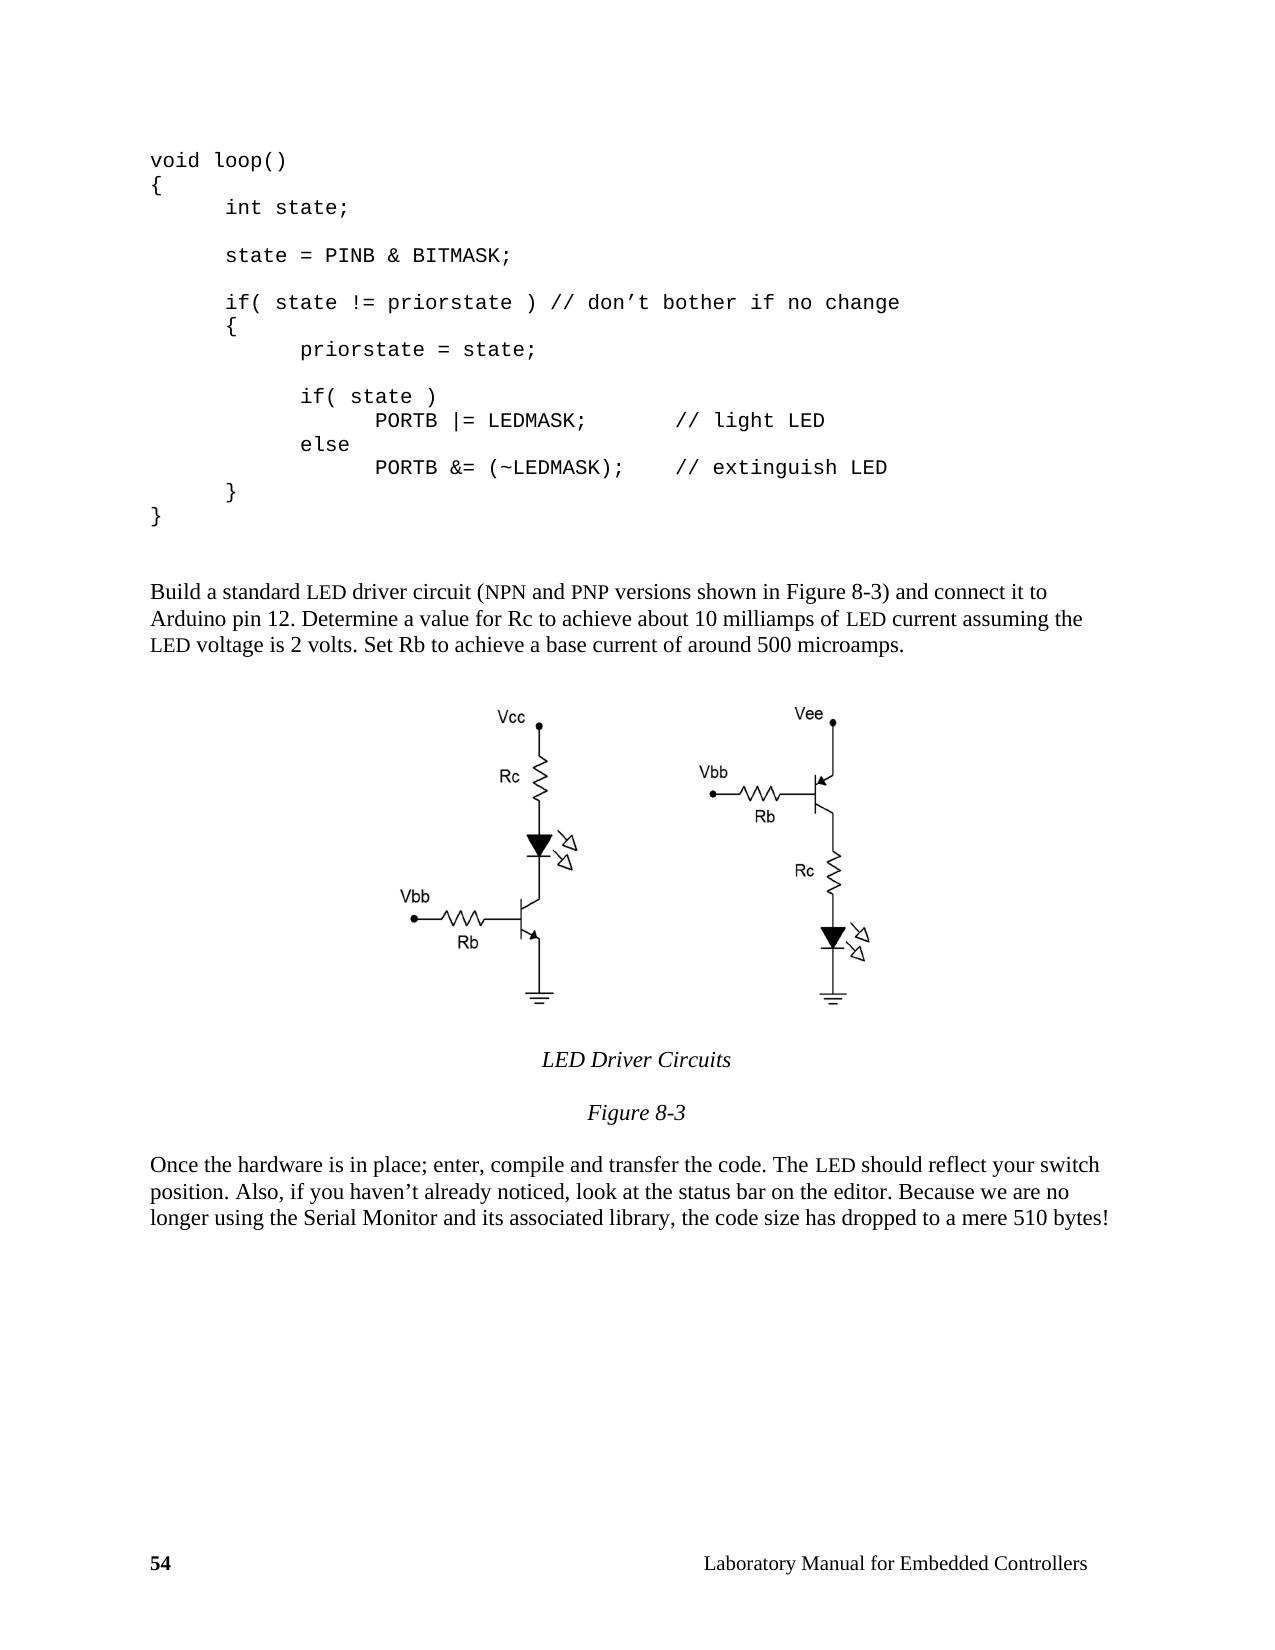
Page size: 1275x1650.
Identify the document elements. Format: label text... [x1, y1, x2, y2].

text Build a standard LED driver circuit (NPN and PNP versions shown in Figure 8-3) and connect it to Arduino pin 12. Determine a value for Rc to achieve about 10 milliamps of LED current assuming the LED voltage is 2 volts. Set Rb to achieve a base current of around 500 microamps. [150, 578, 1125, 657]
text if( state != priorstate ) // don’t bother if no change [150, 292, 1125, 316]
text void loop() [150, 150, 1125, 174]
text PORTB |= LEDMASK; // light LED [150, 410, 1125, 434]
text priorstate = state; [150, 339, 1125, 363]
text state = PINB & BITMASK; [150, 244, 1125, 268]
text } [150, 481, 1125, 505]
text Once the hardware is in place; enter, compile and transfer the code. The LED should reflect your switch position. Also, if you haven’t already noticed, look at the status bar on the editor. Because we are no longer using the Serial Monitor and its associated library, the code size has dropped to a mere 510 bytes! [150, 1152, 1125, 1231]
text if( state ) [150, 386, 1125, 410]
text } [150, 505, 1125, 528]
text else [150, 434, 1125, 457]
text { [150, 174, 1125, 197]
text LED Driver Circuits [150, 1046, 1125, 1072]
picture [390, 685, 594, 1019]
text { [150, 316, 1125, 339]
text int state; [150, 197, 1125, 221]
text PORTB &= (~LEDMASK); // extinguish LED [150, 457, 1125, 481]
text Figure 8-3 [150, 1099, 1125, 1125]
picture [690, 697, 886, 1019]
